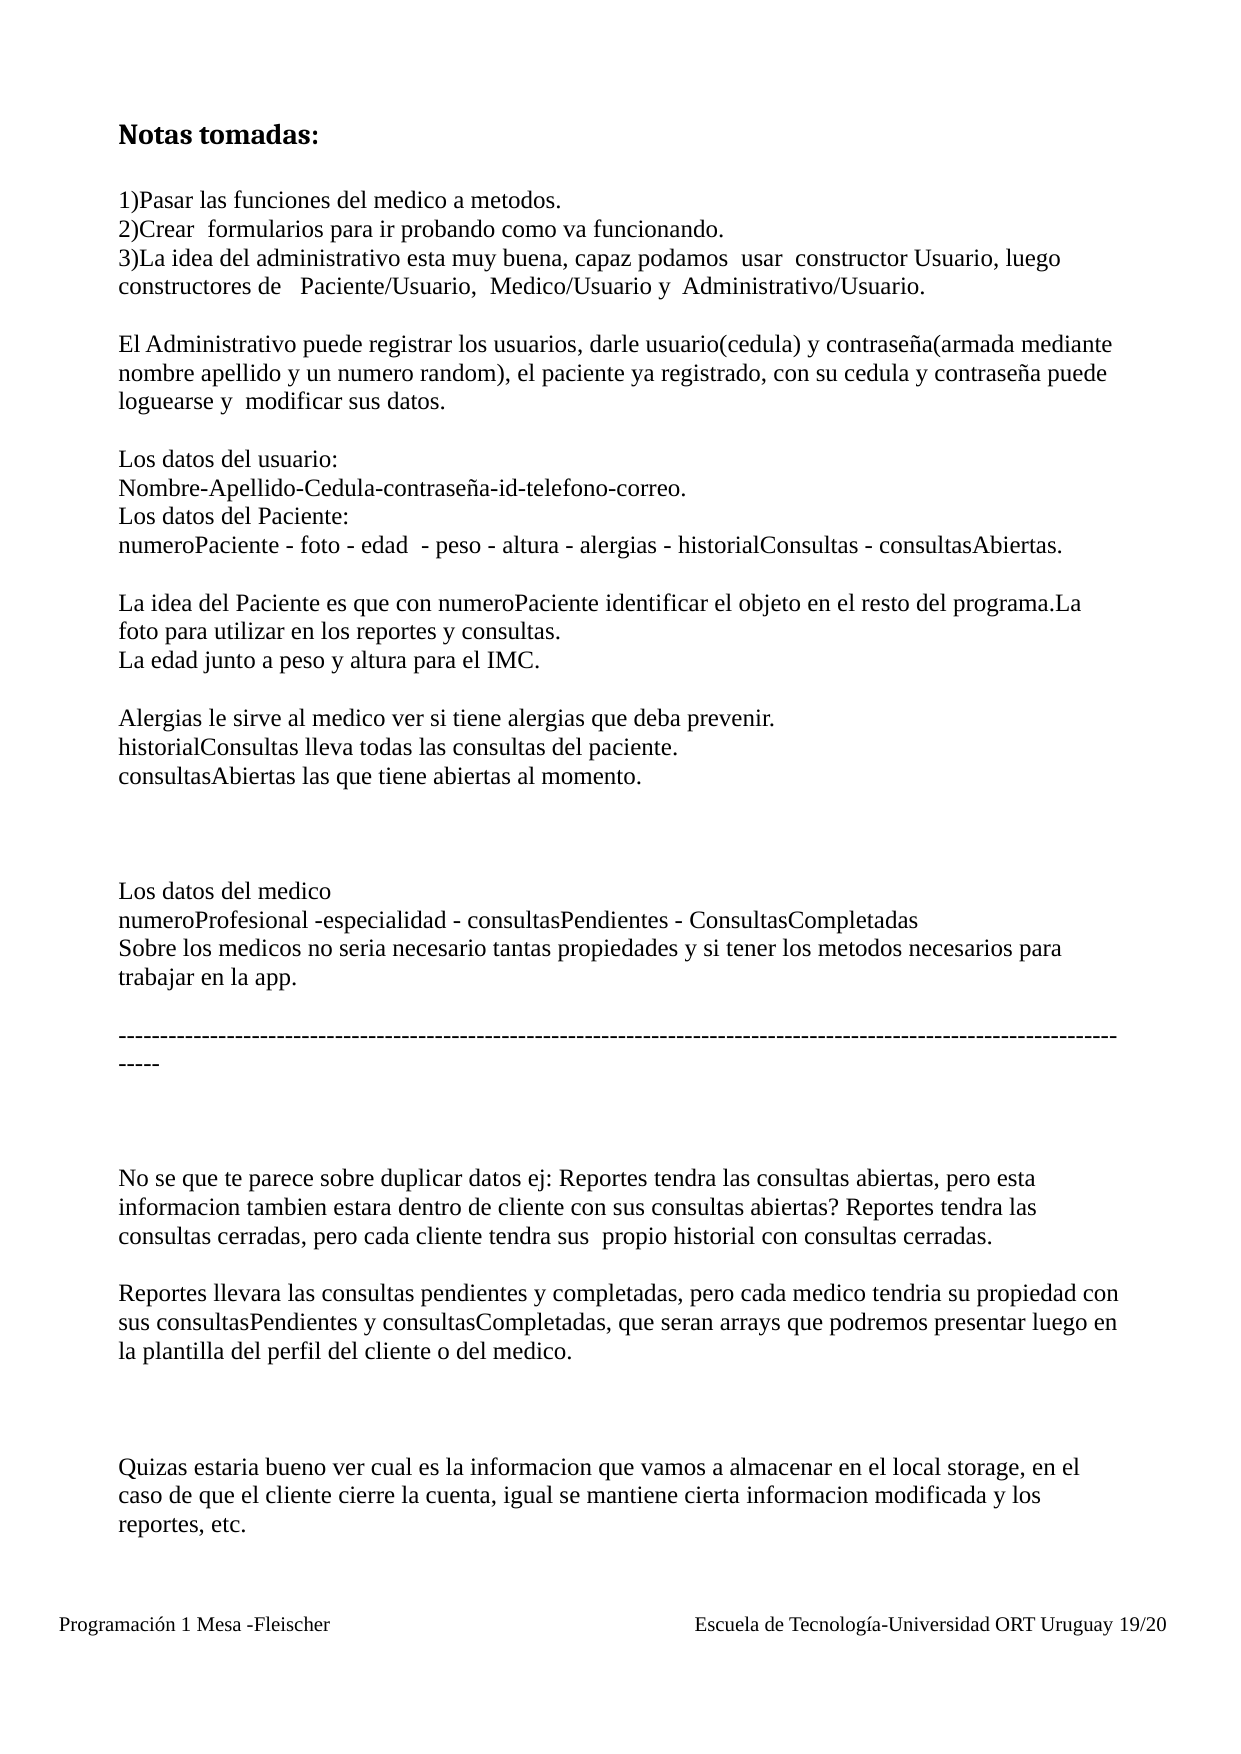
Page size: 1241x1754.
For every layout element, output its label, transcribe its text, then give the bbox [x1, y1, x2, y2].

text Sobre los medicos no seria necesario tantas propiedades y si tener los metodos necesarios para trabajar en la app. [118, 933, 1122, 991]
text 2)Crear formularios para ir probando como va funcionando. [118, 214, 1122, 243]
text Notas tomadas: 1)Pasar las funciones del medico a metodos. [118, 118, 1122, 214]
text ----------------------------------------------------------------------------------------------------------------------------- [118, 1020, 1122, 1077]
text consultasAbiertas las que tiene abiertas al momento. [118, 761, 1122, 790]
text 3)La idea del administrativo esta muy buena, capaz podamos usar constructor Usuario, luego constructores de Paciente/Usuario, Medico/Usuario y Administrativo/Usuario. [118, 243, 1122, 300]
text No se que te parece sobre duplicar datos ej: Reportes tendra las consultas abiertas, pero esta informacion tambien estara dentro de cliente con sus consultas abiertas? Reportes tendra las consultas cerradas, pero cada cliente tendra sus propio historial con consultas cerradas. [118, 1163, 1122, 1250]
text historialConsultas lleva todas las consultas del paciente. [118, 732, 1122, 761]
text El Administrativo puede registrar los usuarios, darle usuario(cedula) y contraseña(armada mediante nombre apellido y un numero random), el paciente ya registrado, con su cedula y contraseña puede loguearse y modificar sus datos. Los datos del usuario: Nombre-Apellido-Cedula-contraseña-id-telefono-correo. Los datos del Paciente: [118, 329, 1122, 530]
text Reportes llevara las consultas pendientes y completadas, pero cada medico tendria su propiedad con sus consultasPendientes y consultasCompletadas, que seran arrays que podremos presentar luego en la plantilla del perfil del cliente o del medico. [118, 1278, 1122, 1393]
text Quizas estaria bueno ver cual es la informacion que vamos a almacenar en el local storage, en el caso de que el cliente cierre la cuenta, igual se mantiene cierta informacion modificada y los reportes, etc. [118, 1452, 1122, 1538]
text Los datos del medico [118, 876, 1122, 905]
text La idea del Paciente es que con numeroPaciente identificar el objeto en el resto del programa.La foto para utilizar en los reportes y consultas. La edad junto a peso y altura para el IMC. [118, 588, 1122, 674]
text numeroProfesional -especialidad - consultasPendientes - ConsultasCompletadas [118, 905, 1122, 933]
text numeroPaciente - foto - edad - peso - altura - alergias - historialConsultas - consultasAbiertas. [118, 530, 1122, 559]
text Alergias le sirve al medico ver si tiene alergias que deba prevenir. [118, 703, 1122, 732]
